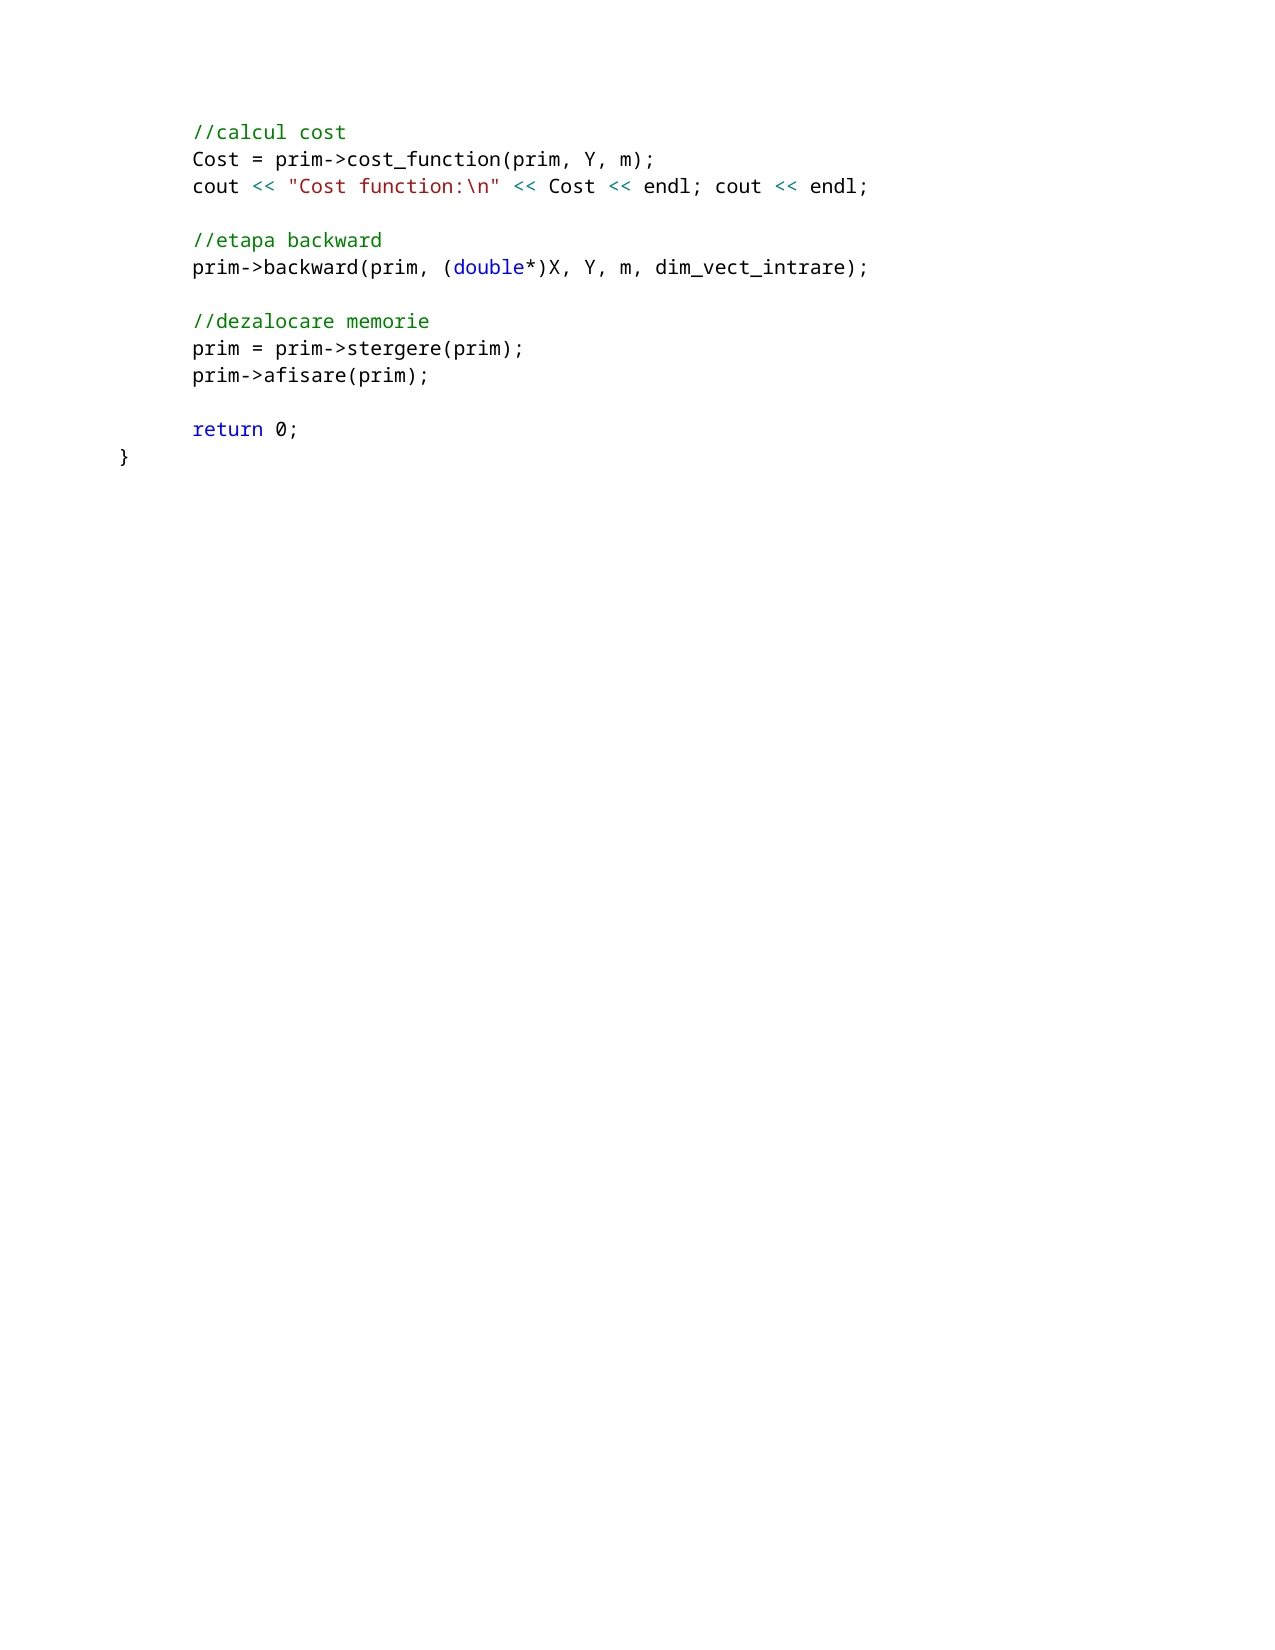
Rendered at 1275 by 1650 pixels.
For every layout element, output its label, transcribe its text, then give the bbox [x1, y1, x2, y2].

text return 0; [118, 415, 1157, 442]
text prim->afisare(prim); [118, 361, 1157, 388]
text } [118, 442, 1157, 469]
text //dezalocare memorie [118, 307, 1157, 334]
text //calcul cost [118, 118, 1157, 145]
text Cost = prim->cost_function(prim, Y, m); [118, 145, 1157, 172]
text cout << "Cost function:\n" << Cost << endl; cout << endl; [118, 172, 1157, 199]
text prim = prim->stergere(prim); [118, 334, 1157, 361]
text prim->backward(prim, (double*)X, Y, m, dim_vect_intrare); [118, 253, 1157, 280]
text //etapa backward [118, 226, 1157, 253]
